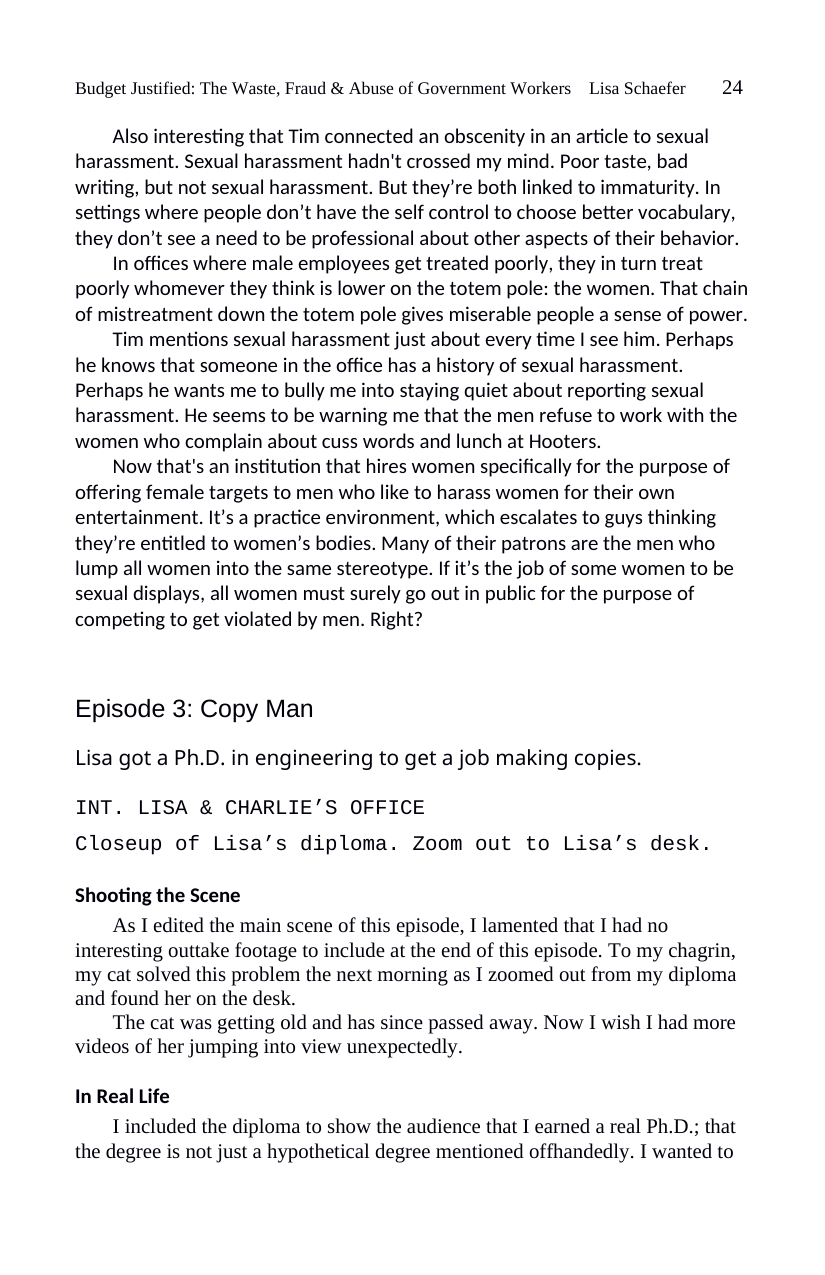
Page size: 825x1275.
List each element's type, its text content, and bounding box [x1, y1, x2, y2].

text Lisa got a Ph.D. in engineering to get a job making copies. [75, 743, 750, 772]
text Now that's an institution that hires women specifically for the purpose of offering female targets to men who like to harass women for their own entertainment. It’s a practice environment, which escalates to guys thinking they’re entitled to women’s bodies. Many of their patrons are the men who lump all women into the same stereotype. If it’s the job of some women to be sexual displays, all women must surely go out in public for the purpose of competing to get violated by men. Right? [75, 453, 750, 631]
subtitle Episode 3: Copy Man [75, 694, 750, 723]
text The cat was getting old and has since passed away. Now I wish I had more videos of her jumping into view unexpectedly. [75, 1010, 750, 1058]
text Tim mentions sexual harassment just about every time I see him. Perhaps he knows that someone in the office has a history of sexual harassment. Perhaps he wants me to bully me into staying quiet about reporting sexual harassment. He seems to be warning me that the men refuse to work with the women who complain about cuss words and lunch at Hooters. [75, 326, 750, 453]
text Closeup of Lisa’s diploma. Zoom out to Lisa’s desk. [75, 833, 750, 857]
text Also interesting that Tim connected an obscenity in an article to sexual harassment. Sexual harassment hadn't crossed my mind. Poor taste, bad writing, but not sexual harassment. But they’re both linked to immaturity. In settings where people don’t have the self control to choose better vocabulary, they don’t see a need to be professional about other aspects of their behavior. [75, 123, 750, 250]
subtitle INT. LISA & CHARLIE’S OFFICE [75, 797, 750, 821]
subtitle In Real Life [75, 1083, 750, 1108]
text I included the diploma to show the audience that I earned a real Ph.D.; that the degree is not just a hypothetical degree mentioned offhandedly. I wanted to [75, 1114, 750, 1163]
text As I edited the main scene of this episode, I lamented that I had no interesting outtake footage to include at the end of this episode. To my chagrin, my cat solved this problem the next morning as I zoomed out from my diploma and found her on the desk. [75, 913, 750, 1010]
subtitle Shooting the Scene [75, 882, 750, 907]
text In offices where male employees get treated poorly, they in turn treat poorly whomever they think is lower on the totem pole: the women. That chain of mistreatment down the totem pole gives miserable people a sense of power. [75, 250, 750, 326]
